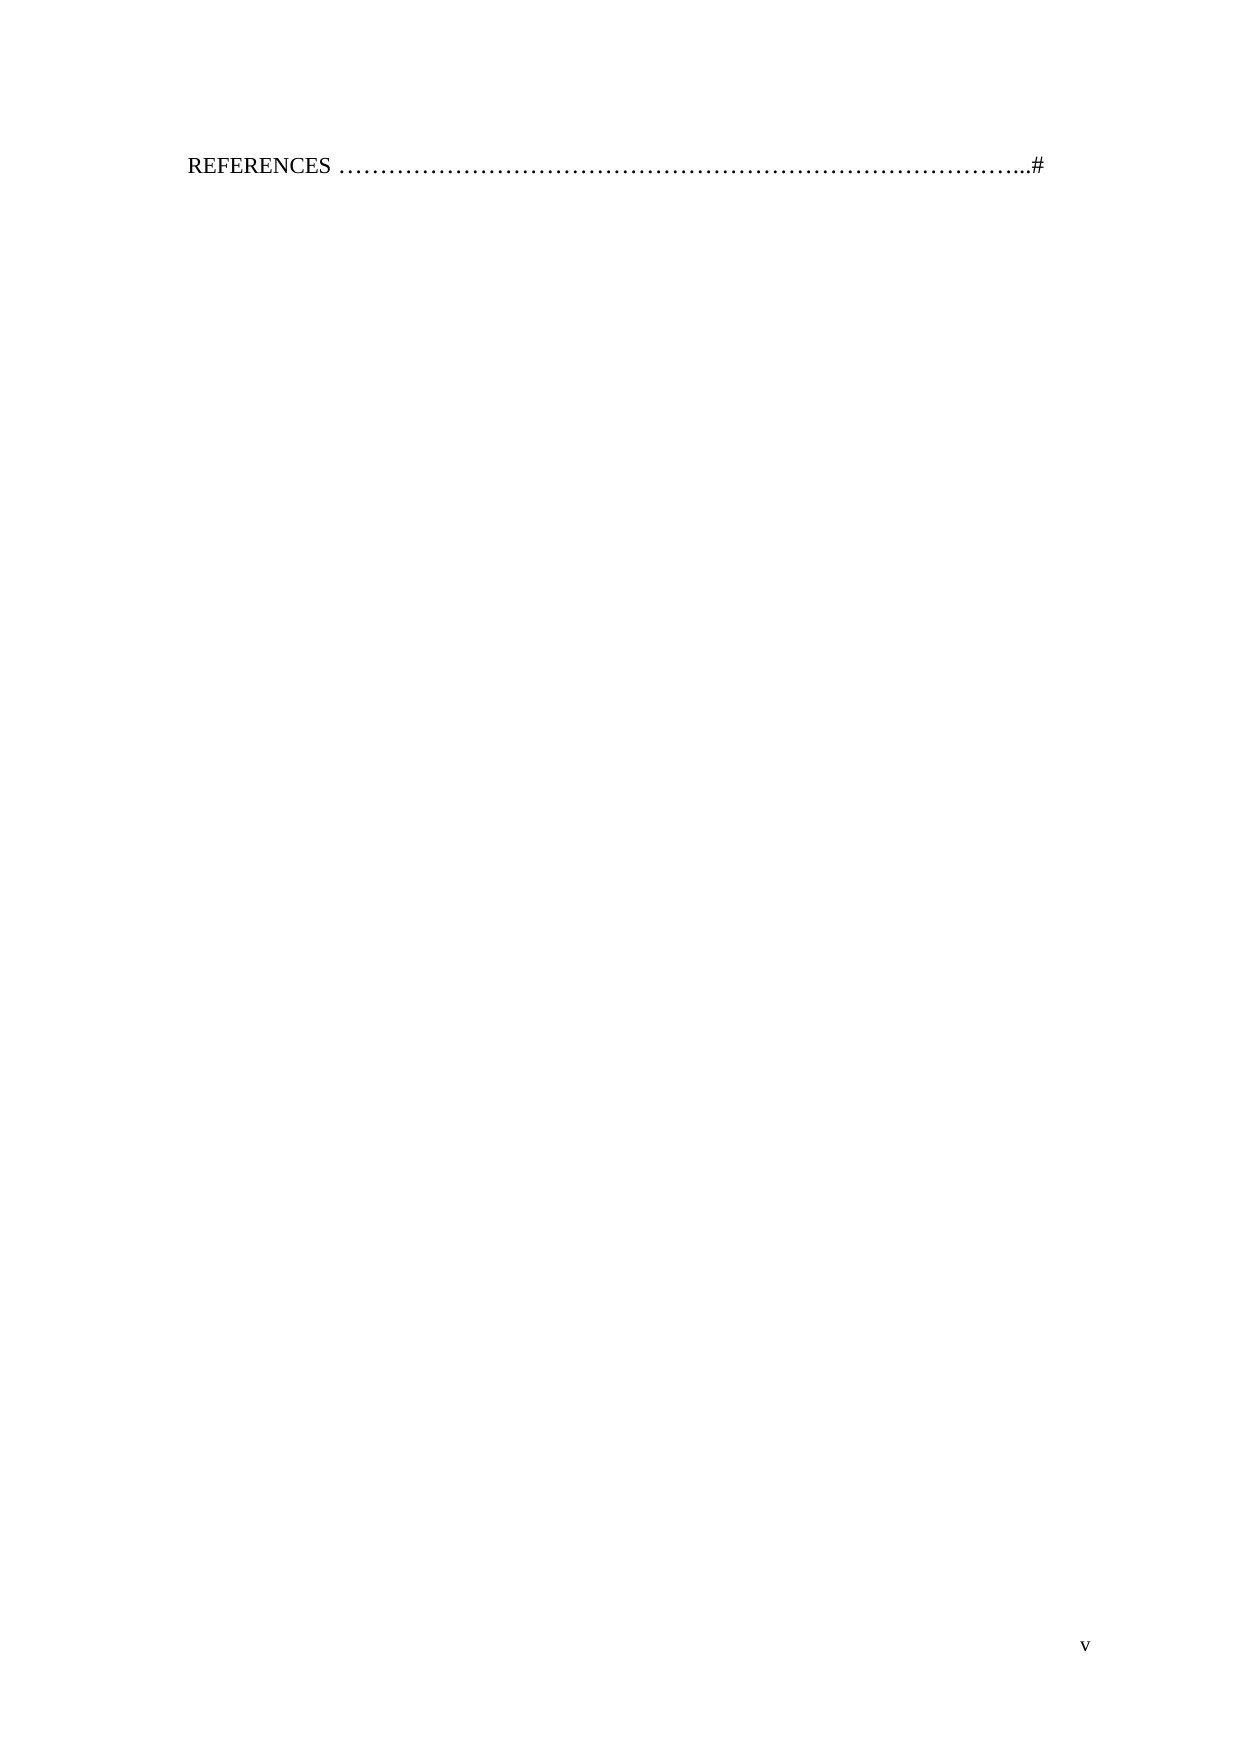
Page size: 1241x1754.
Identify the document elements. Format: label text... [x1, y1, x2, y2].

text REFERENCES ………………………………………………………………………...# [187, 150, 1090, 179]
